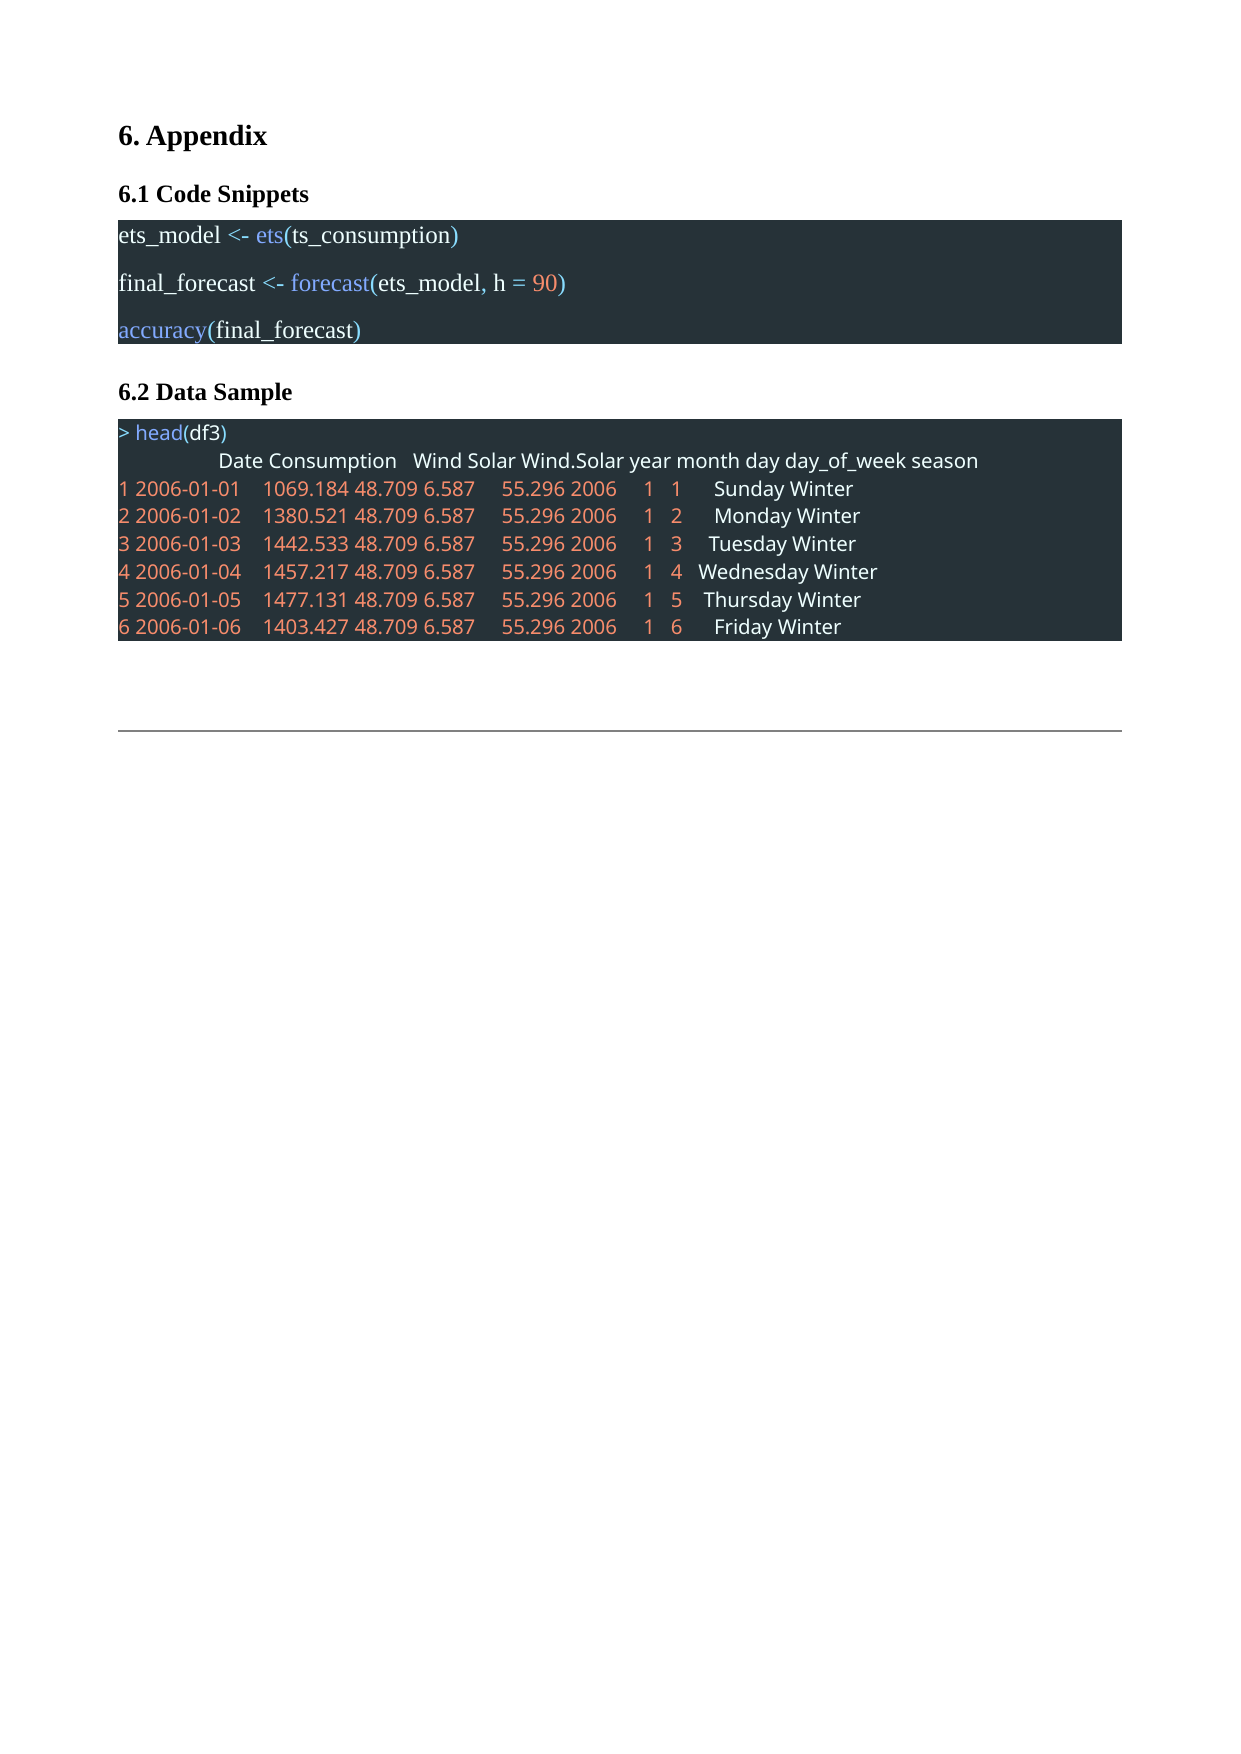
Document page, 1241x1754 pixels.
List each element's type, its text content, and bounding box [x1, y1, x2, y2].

text final_forecast <- forecast(ets_model, h = 90) [118, 268, 1122, 296]
subtitle 6.1 Code Snippets [118, 179, 1122, 207]
text ets_model <- ets(ts_consumption) [118, 220, 1122, 249]
text 2 2006-01-02 1380.521 48.709 6.587 55.296 2006 1 2 Monday Winter [118, 502, 1122, 530]
text 6 2006-01-06 1403.427 48.709 6.587 55.296 2006 1 6 Friday Winter [118, 613, 1122, 641]
text Date Consumption Wind Solar Wind.Solar year month day day_of_week season [118, 446, 1122, 474]
text 4 2006-01-04 1457.217 48.709 6.587 55.296 2006 1 4 Wednesday Winter [118, 557, 1122, 585]
subtitle 6. Appendix [118, 118, 1122, 152]
text 5 2006-01-05 1477.131 48.709 6.587 55.296 2006 1 5 Thursday Winter [118, 585, 1122, 613]
text > head(df3) [118, 419, 1122, 446]
text 3 2006-01-03 1442.533 48.709 6.587 55.296 2006 1 3 Tuesday Winter [118, 530, 1122, 557]
text accuracy(final_forecast) [118, 315, 1122, 344]
text 1 2006-01-01 1069.184 48.709 6.587 55.296 2006 1 1 Sunday Winter [118, 474, 1122, 502]
subtitle 6.2 Data Sample [118, 377, 1122, 406]
